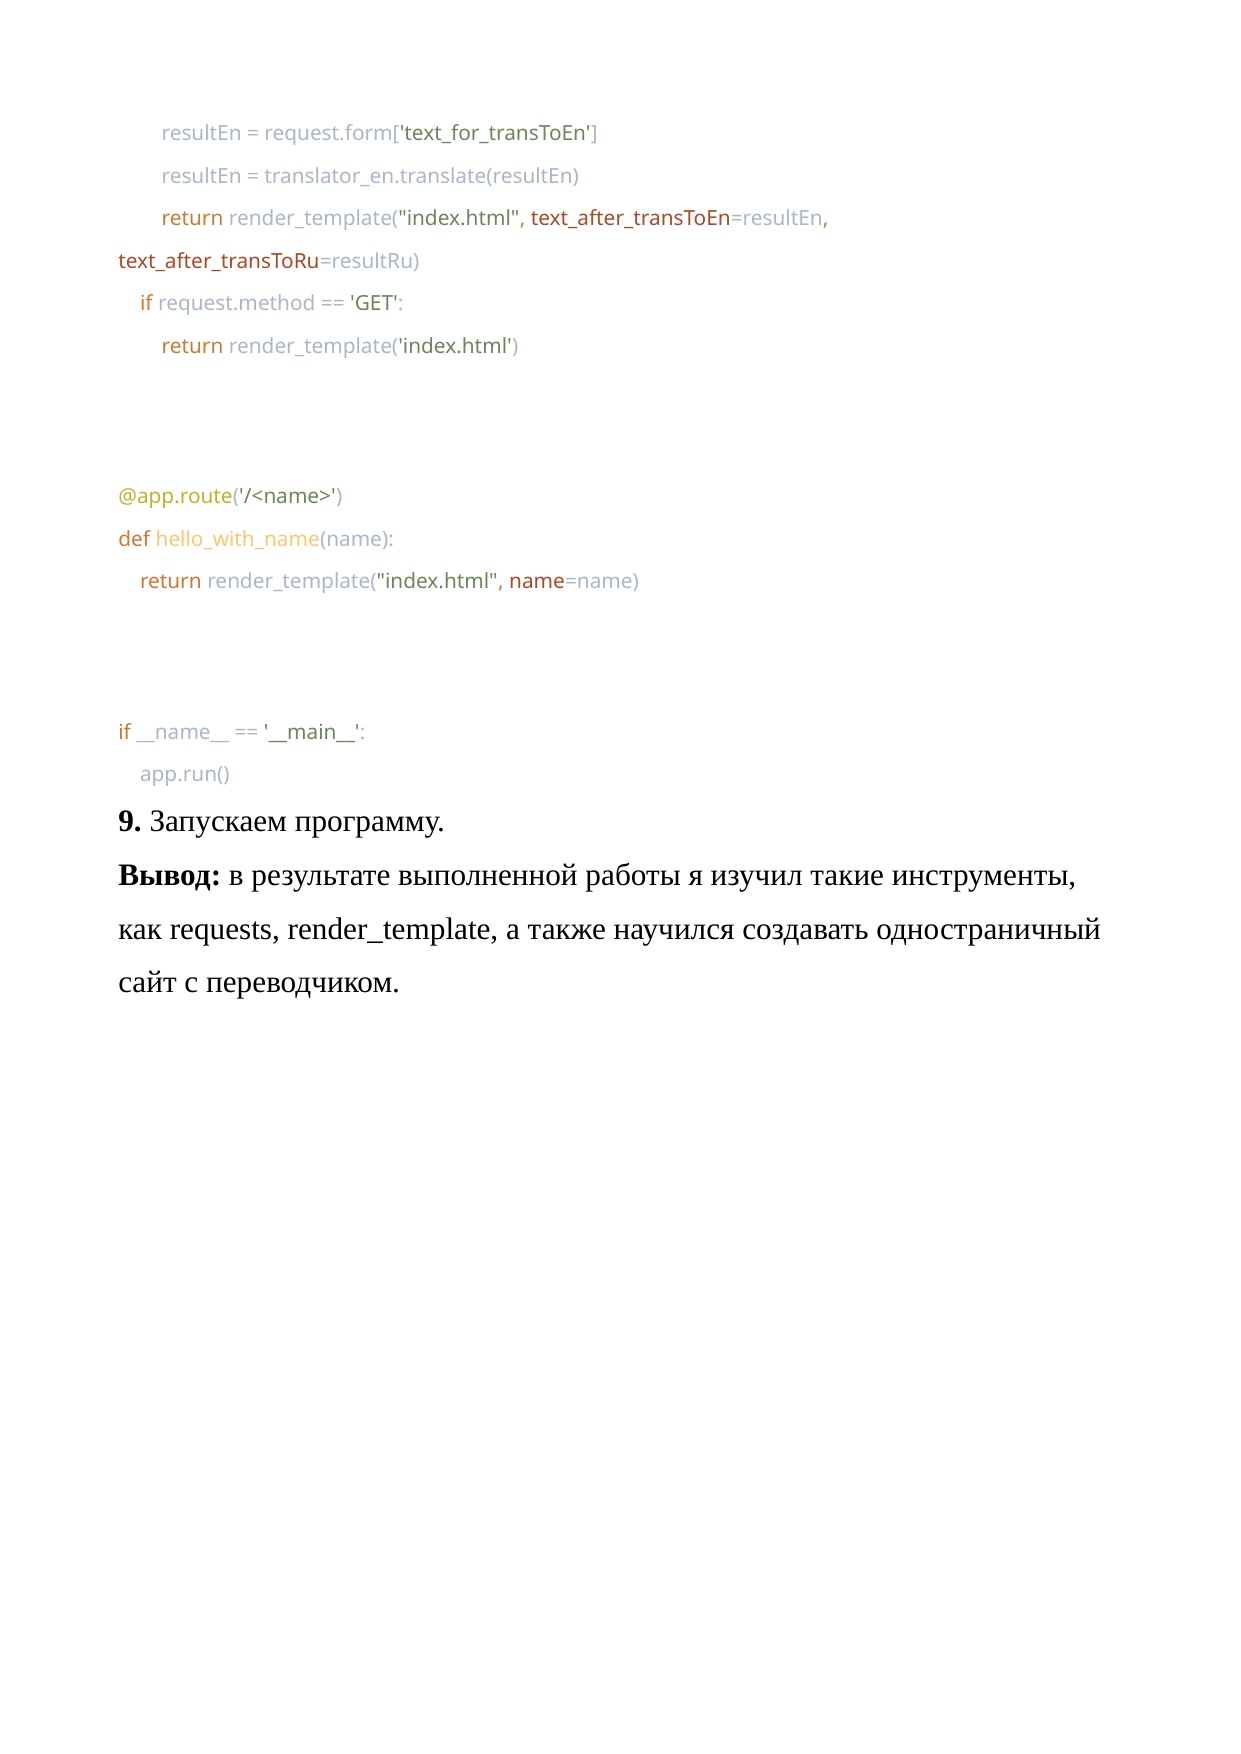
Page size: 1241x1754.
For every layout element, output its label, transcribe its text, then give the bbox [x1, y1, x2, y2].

text Вывод: в результате выполненной работы я изучил такие инструменты, как requests, render_template, а также научился создавать одностраничный сайт с переводчиком. [118, 856, 1122, 1000]
text 9. Запускаем программу. [118, 802, 1122, 838]
text resultEn = request.form['text_for_transToEn'] resultEn = translator_en.translate(resultEn) return render_template("index.html", text_after_transToEn=resultEn, text_after_transToRu=resultRu) if request.method == 'GET': return render_template('index.html') @app.route('/<name>') def hello_with_name(name): return render_template("index.html", name=name) if __name__ == '__main__': app.run() [118, 118, 1122, 788]
